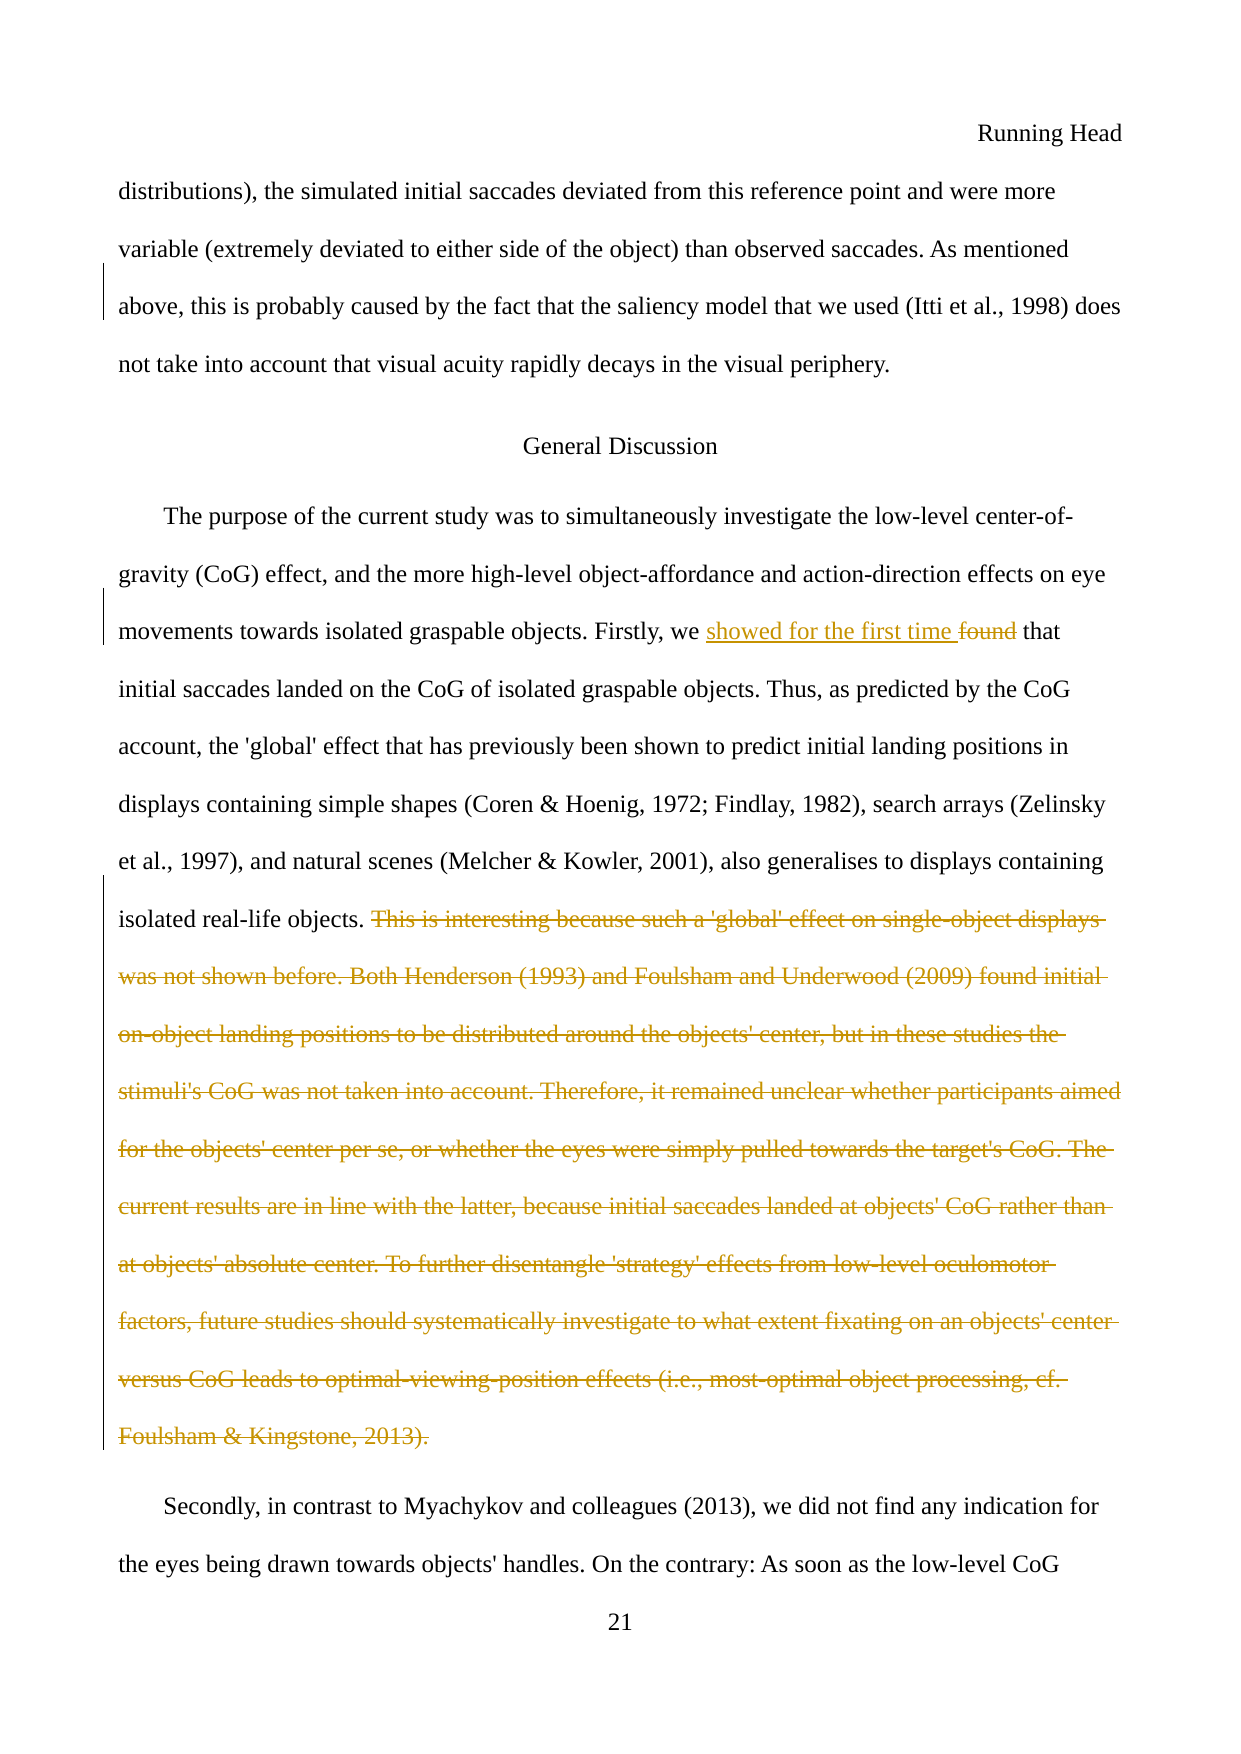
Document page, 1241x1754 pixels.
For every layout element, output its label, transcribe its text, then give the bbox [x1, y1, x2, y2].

text The purpose of the current study was to simultaneously investigate the low-level center-of-gravity (CoG) effect, and the more high-level object-affordance and action-direction effects on eye movements towards isolated graspable objects. Firstly, we showed for the first time that initial saccades landed on the CoG of isolated graspable objects. Thus, as predicted by the CoG account, the 'global' effect that has previously been shown to predict initial landing positions in displays containing simple shapes (Coren & Hoenig, 1972; Findlay, 1982), search arrays (Zelinsky et al., 1997), and natural scenes (Melcher & Kowler, 2001), also generalises to displays containing isolated real-life objects. [118, 501, 1122, 1450]
text distributions), the simulated initial saccades deviated from this reference point and were more variable (extremely deviated to either side of the object) than observed saccades. As mentioned above, this is probably caused by the fact that the saliency model that we used (Itti et al., 1998) does not take into account that visual acuity rapidly decays in the visual periphery. [118, 176, 1122, 378]
text Secondly, in contrast to Myachykov and colleagues (2013), we did not find any indication for the eyes being drawn towards objects' handles. On the contrary: As soon as the low-level CoG [118, 1491, 1122, 1578]
subtitle General Discussion [118, 431, 1122, 460]
